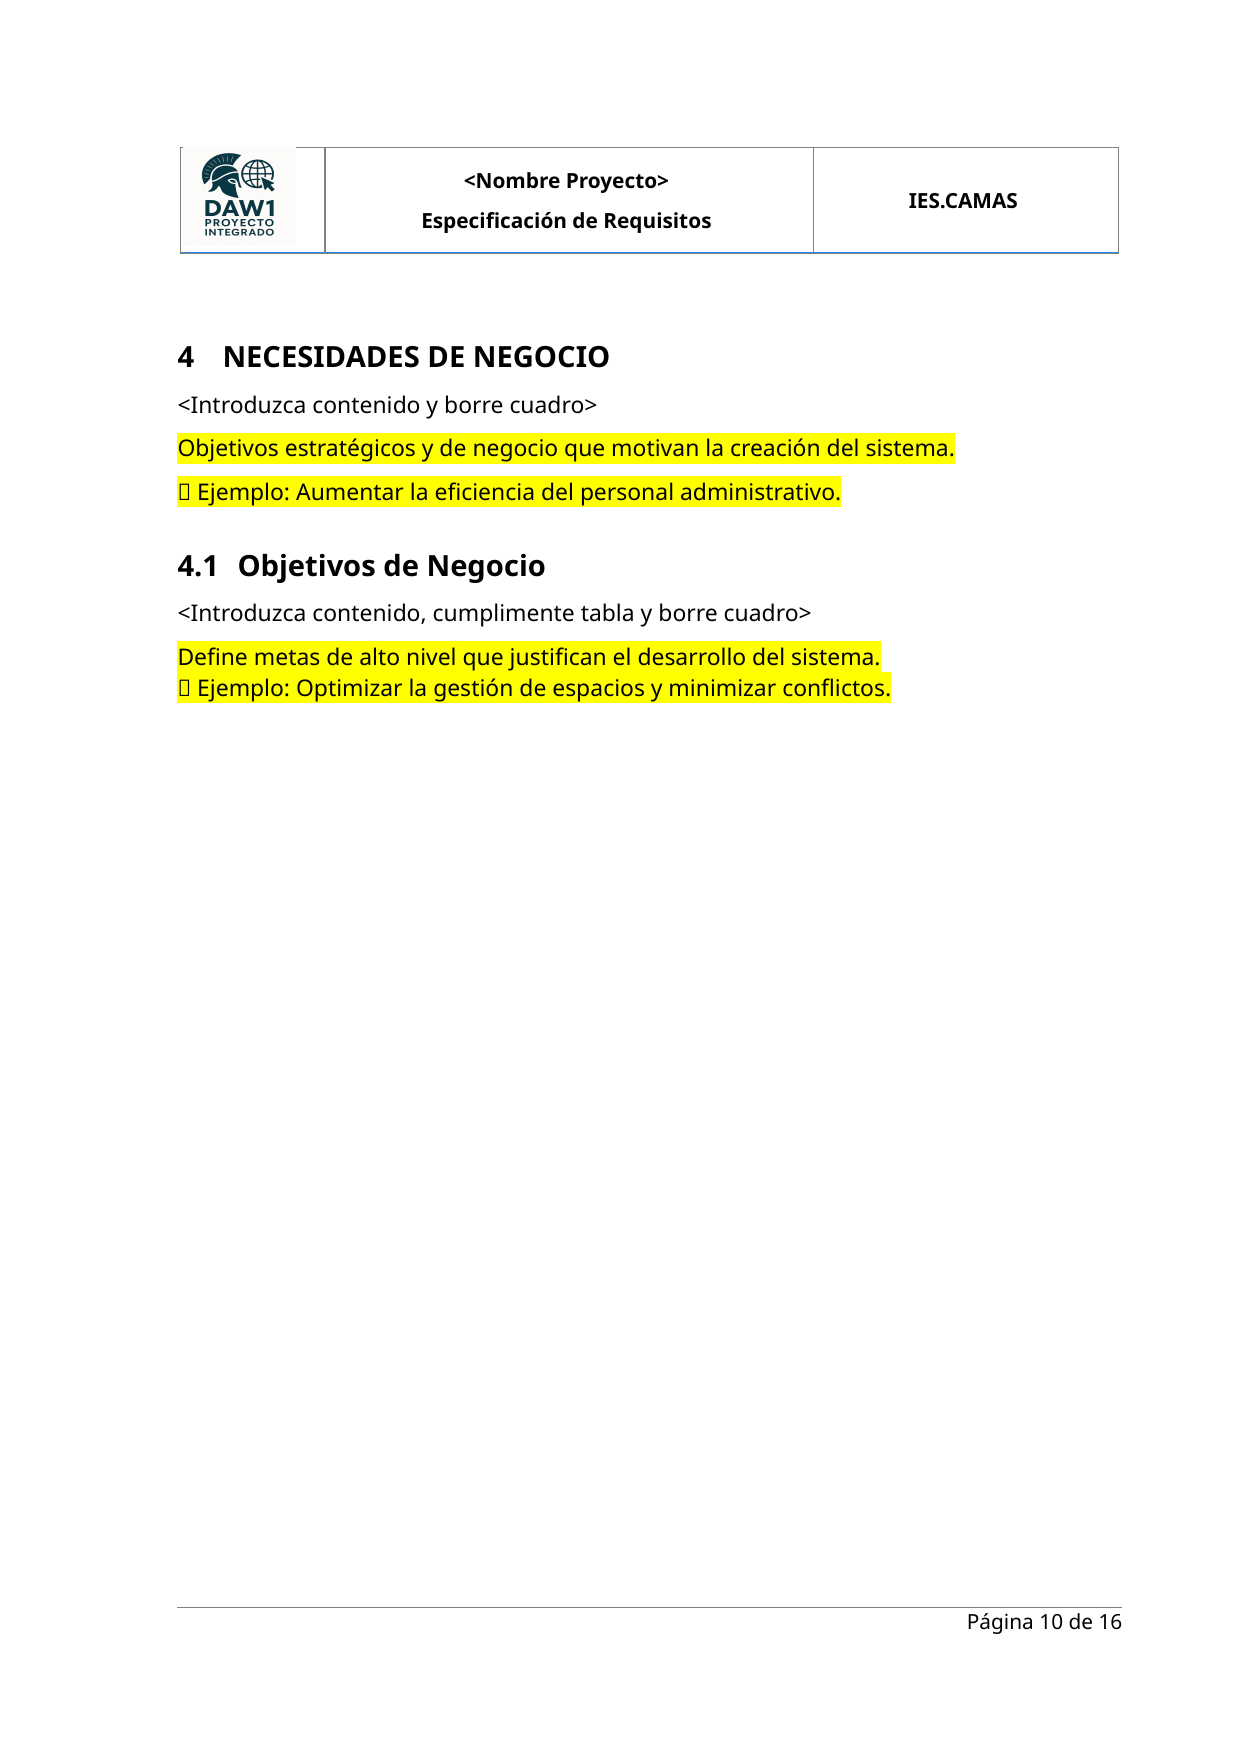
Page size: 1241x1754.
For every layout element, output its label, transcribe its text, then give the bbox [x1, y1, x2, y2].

picture [183, 147, 296, 246]
text Define metas de alto nivel que justifican el desarrollo del sistema. [177, 641, 1122, 672]
text <Introduzca contenido, cumplimente tabla y borre cuadro> [177, 597, 1122, 628]
text Objetivos estratégicos y de negocio que motivan la creación del sistema. [177, 432, 1122, 464]
text 🔹 Ejemplo: Aumentar la eficiencia del personal administrativo. [177, 476, 1122, 507]
text 🔹 Ejemplo: Optimizar la gestión de espacios y minimizar conflictos. [177, 672, 1122, 703]
subtitle NECESIDADES DE NEGOCIO [177, 336, 1122, 376]
text <Introduzca contenido y borre cuadro> [177, 389, 1122, 420]
subtitle Objetivos de Negocio [177, 545, 1122, 584]
